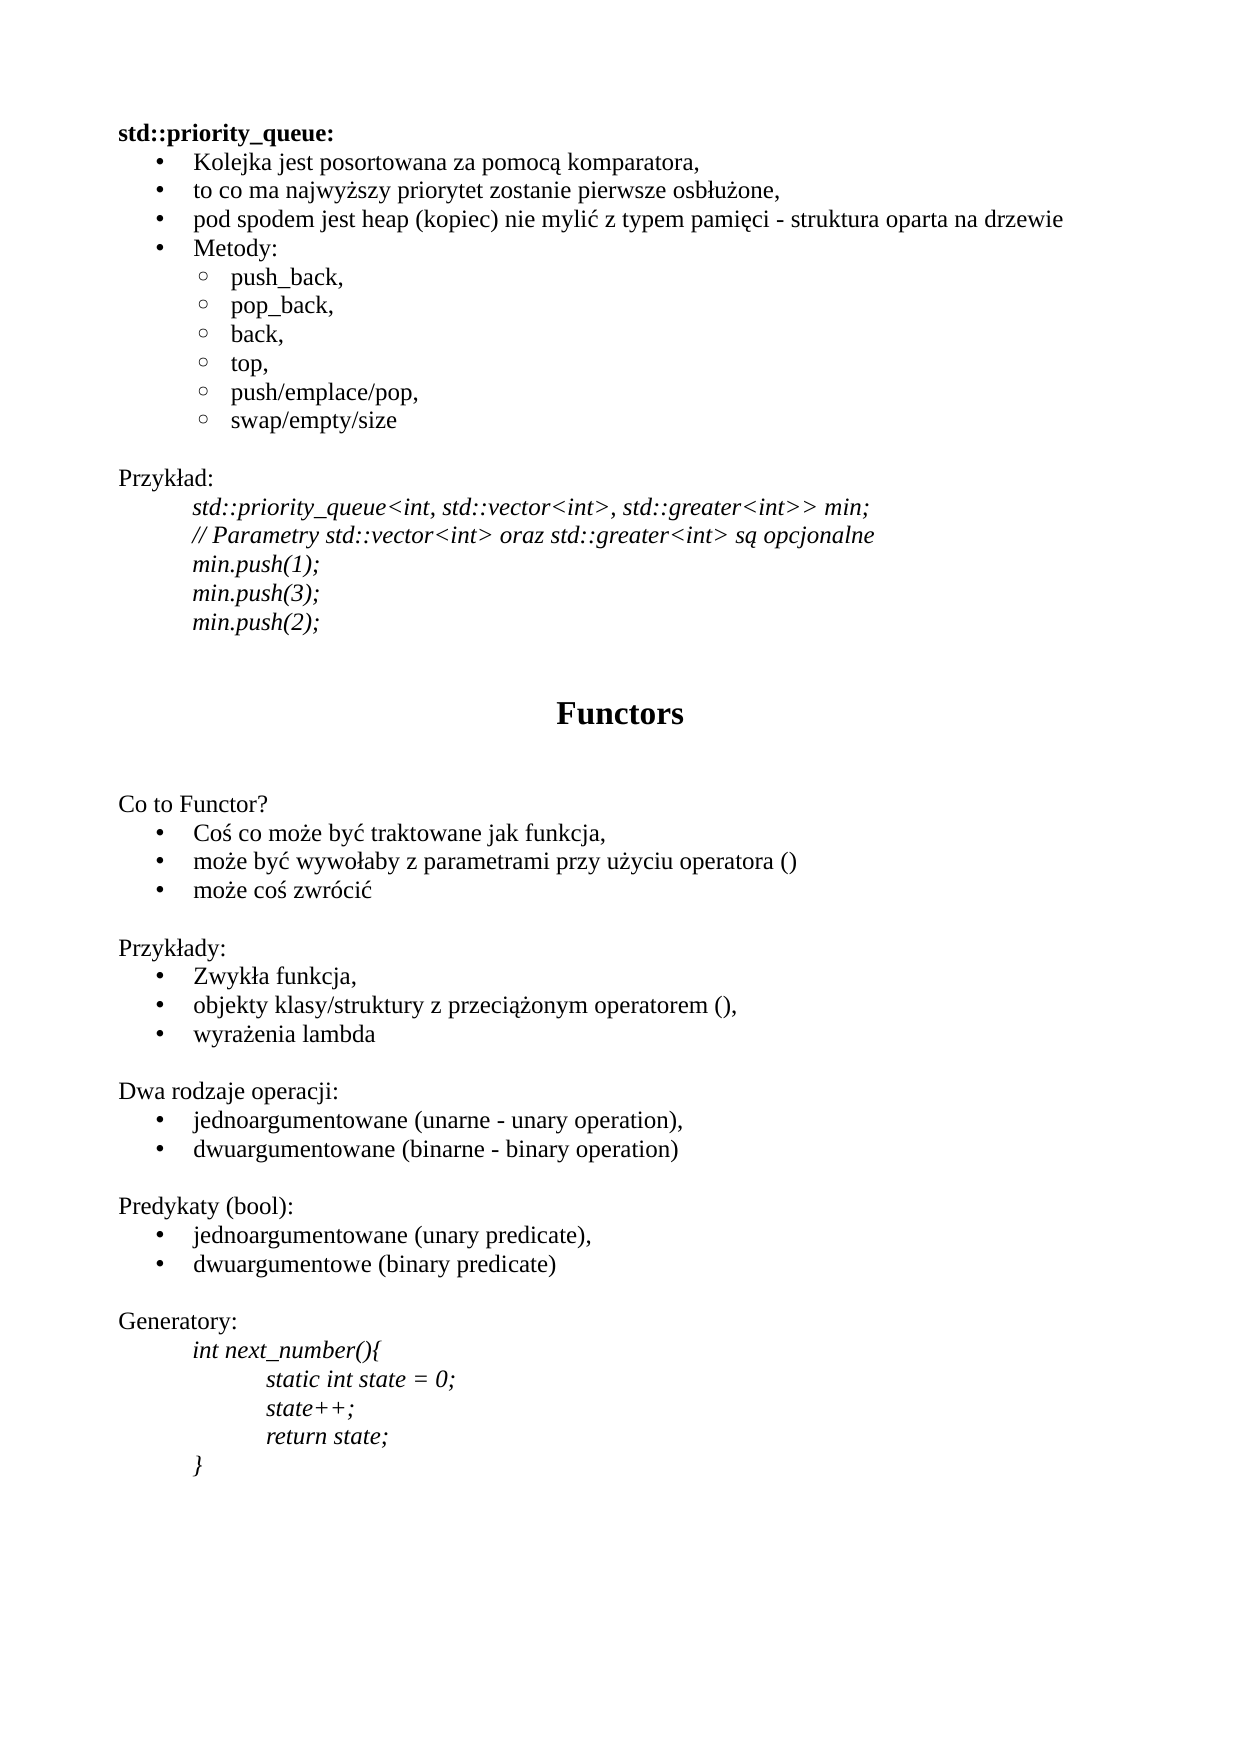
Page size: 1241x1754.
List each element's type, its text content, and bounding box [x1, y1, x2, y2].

list objekty klasy/struktury z przeciążonym operatorem (), [156, 990, 1122, 1019]
list dwuargumentowane (binarne - binary operation) [156, 1134, 1122, 1163]
list Coś co może być traktowane jak funkcja, [156, 818, 1122, 846]
list to co ma najwyższy priorytet zostanie pierwsze osbłużone, [156, 176, 1122, 204]
text Dwa rodzaje operacji: [118, 1076, 1122, 1105]
text Co to Functor? [118, 789, 1122, 818]
text std::priority_queue: [118, 118, 1122, 147]
list push_back, [193, 262, 1122, 291]
list jednoargumentowane (unary predicate), [156, 1220, 1122, 1249]
list może być wywołaby z parametrami przy użyciu operatora () [156, 846, 1122, 875]
list pod spodem jest heap (kopiec) nie mylić z typem pamięci - struktura oparta na drzewie [156, 204, 1122, 233]
text Functors [118, 693, 1122, 731]
text return state; [192, 1421, 1122, 1450]
list może coś zwrócić [156, 875, 1122, 904]
text Przykłady: [118, 933, 1122, 961]
text std::priority_queue<int, std::vector<int>, std::greater<int>> min; [118, 492, 1122, 521]
list swap/empty/size [193, 406, 1122, 434]
list dwuargumentowe (binary predicate) [156, 1249, 1122, 1278]
text int next_number(){ [192, 1335, 1122, 1364]
text // Parametry std::vector<int> oraz std::greater<int> są opcjonalne [118, 521, 1122, 549]
text state++; [192, 1393, 1122, 1421]
text min.push(1); [118, 549, 1122, 578]
text min.push(3); [118, 578, 1122, 607]
list jednoargumentowane (unarne - unary operation), [156, 1105, 1122, 1134]
text Generatory: [118, 1306, 1122, 1335]
list wyrażenia lambda [156, 1019, 1122, 1048]
list Kolejka jest posortowana za pomocą komparatora, [156, 147, 1122, 176]
list push/emplace/pop, [193, 377, 1122, 406]
text min.push(2); [118, 607, 1122, 636]
list back, [193, 319, 1122, 348]
list Metody: [156, 233, 1122, 262]
text Przykład: [118, 463, 1122, 492]
text Predykaty (bool): [118, 1191, 1122, 1220]
text } [192, 1450, 1122, 1479]
list Zwykła funkcja, [156, 961, 1122, 990]
list pop_back, [193, 291, 1122, 319]
text static int state = 0; [192, 1364, 1122, 1393]
list top, [193, 348, 1122, 377]
